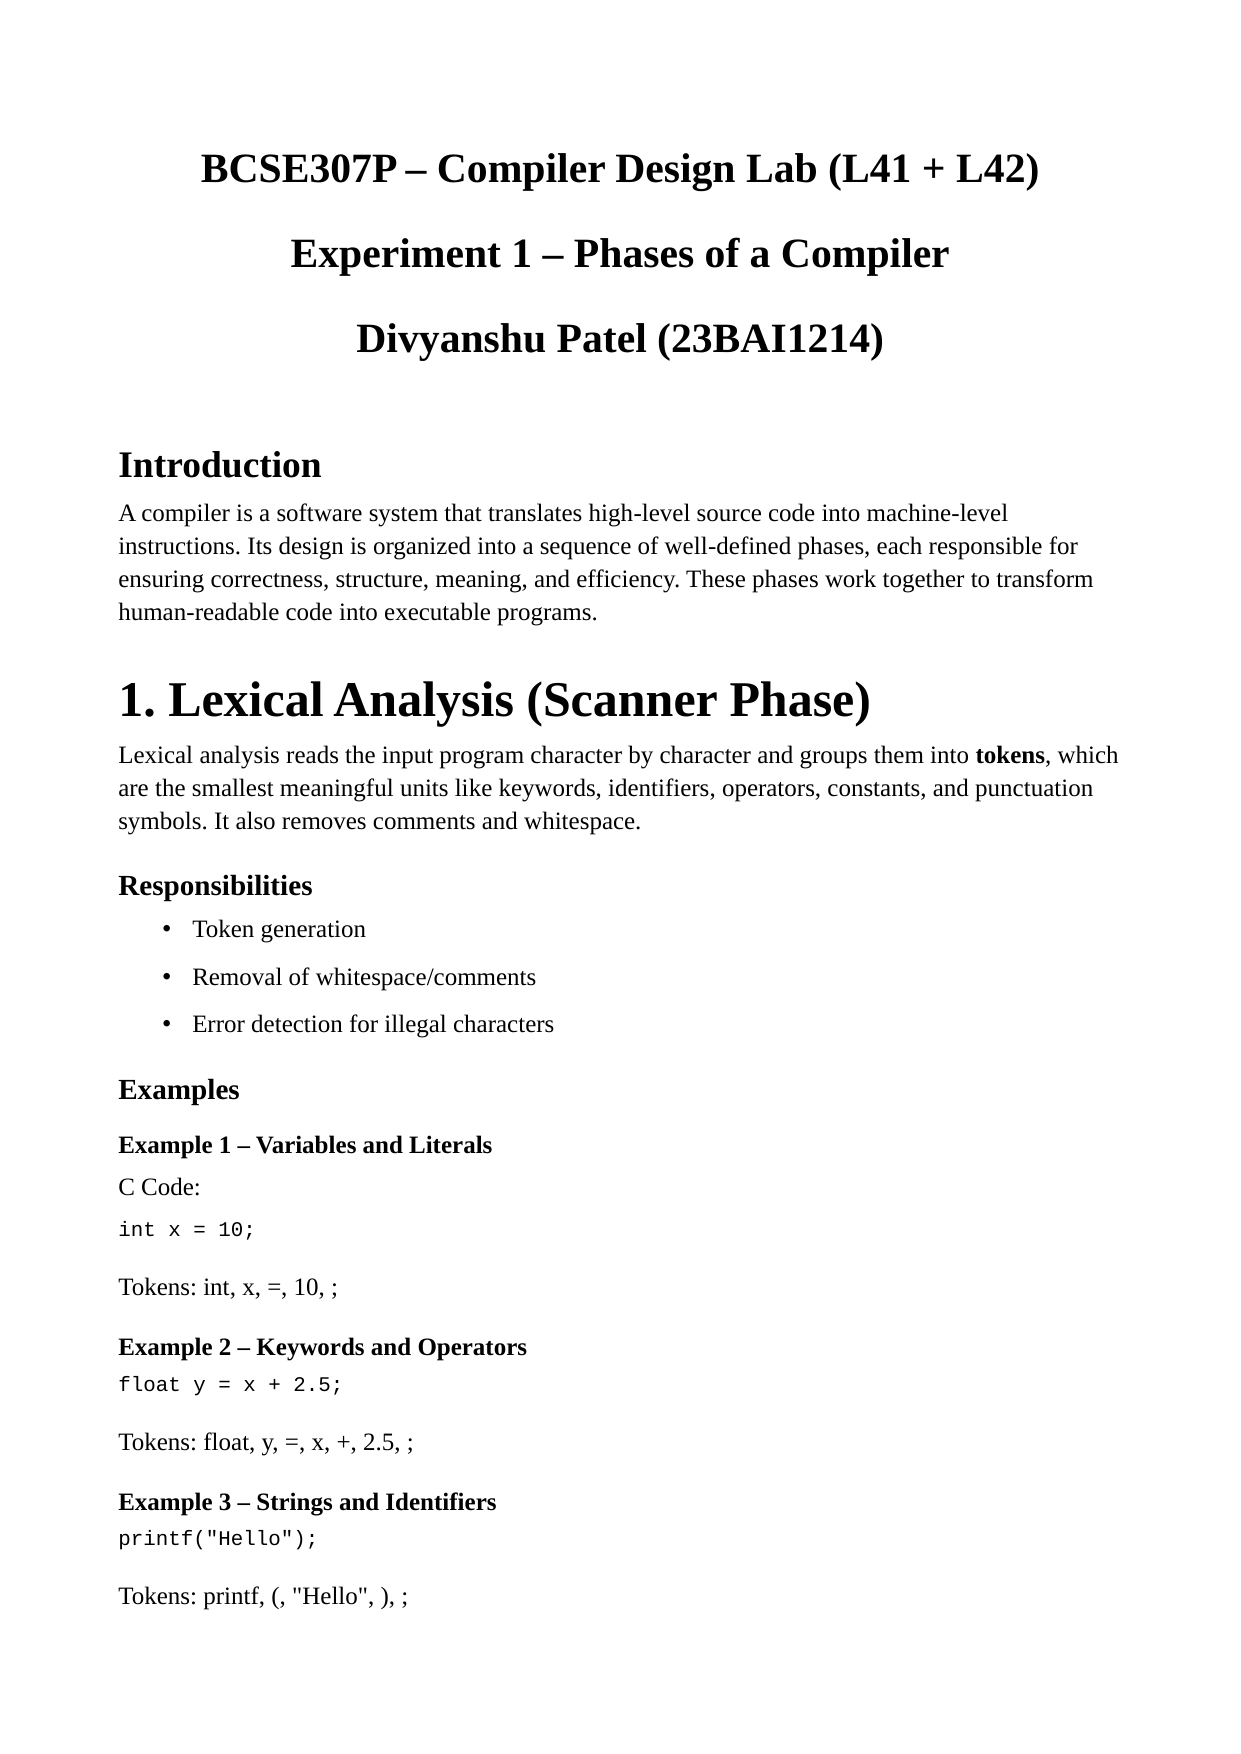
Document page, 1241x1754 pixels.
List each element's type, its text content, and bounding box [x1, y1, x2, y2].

list Token generation [162, 914, 1122, 943]
text int x = 10; [118, 1219, 1122, 1243]
subtitle Example 3 – Strings and Identifiers [118, 1487, 1122, 1516]
subtitle Responsibilities [118, 868, 1122, 902]
subtitle Examples [118, 1072, 1122, 1105]
subtitle Divyanshu Patel (23BAI1214) [118, 314, 1122, 362]
subtitle BCSE307P – Compiler Design Lab (L41 + L42) [118, 143, 1122, 191]
text Tokens: float, y, =, x, +, 2.5, ; [118, 1427, 1122, 1456]
list Removal of whitespace/comments [162, 962, 1122, 991]
subtitle Example 2 – Keywords and Operators [118, 1332, 1122, 1361]
subtitle 1. Lexical Analysis (Scanner Phase) [118, 670, 1122, 728]
text Lexical analysis reads the input program character by character and groups them into tokens, which are the smallest meaningful units like keywords, identifiers, operators, constants, and punctuation symbols. It also removes comments and whitespace. [118, 740, 1122, 835]
subtitle Example 1 – Variables and Literals [118, 1130, 1122, 1159]
text Tokens: int, x, =, 10, ; [118, 1272, 1122, 1301]
subtitle Experiment 1 – Phases of a Compiler [118, 228, 1122, 276]
text float y = x + 2.5; [118, 1374, 1122, 1397]
text C Code: [118, 1172, 1122, 1200]
list Error detection for illegal characters [162, 1009, 1122, 1038]
text A compiler is a software system that translates high‑level source code into machine‑level instructions. Its design is organized into a sequence of well‑defined phases, each responsible for ensuring correctness, structure, meaning, and efficiency. These phases work together to transform human‑readable code into executable programs. [118, 498, 1122, 626]
subtitle Introduction [118, 443, 1122, 486]
text printf("Hello"); [118, 1528, 1122, 1552]
text Tokens: printf, (, "Hello", ), ; [118, 1581, 1122, 1610]
